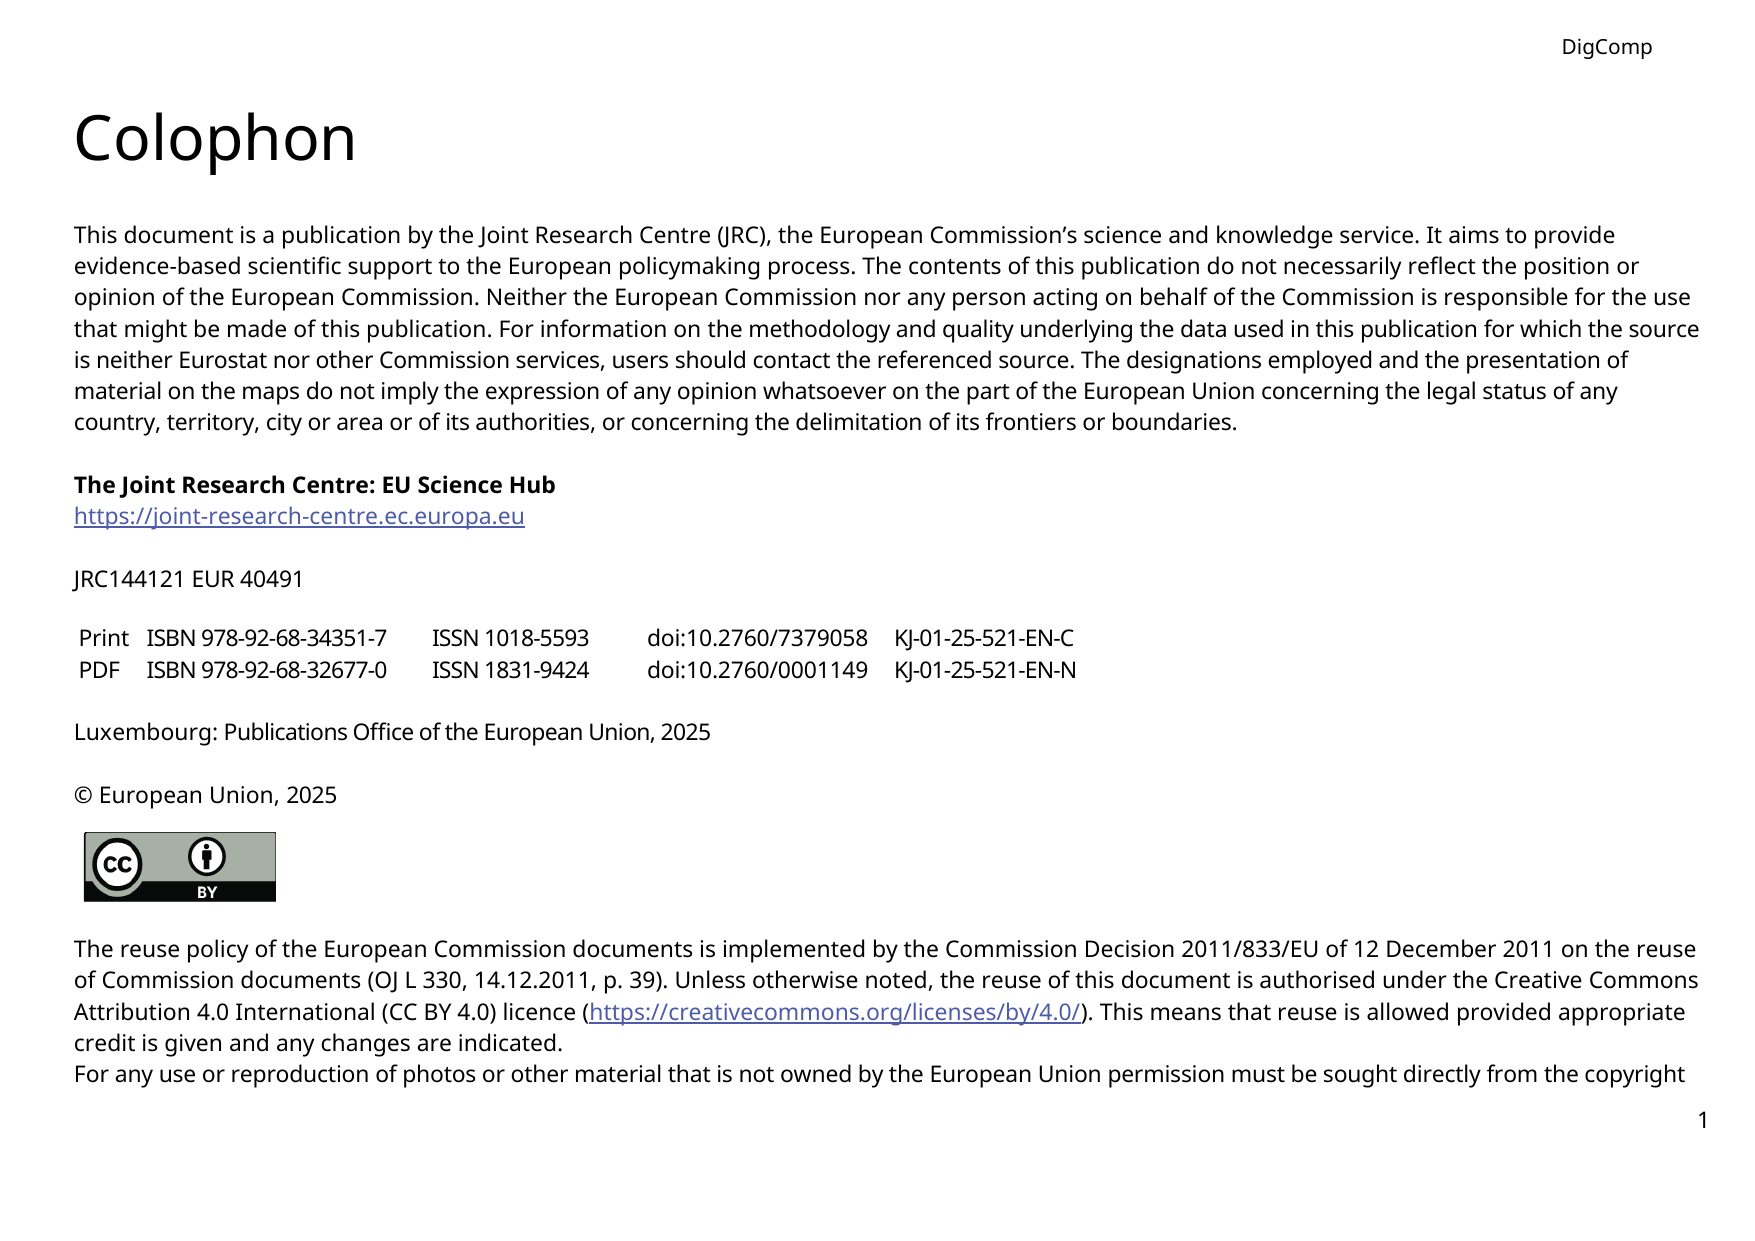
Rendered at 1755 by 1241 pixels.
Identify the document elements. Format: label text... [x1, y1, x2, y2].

table_header KJ-01-25-521-EN-C [894, 622, 1096, 653]
text The Joint Research Centre: EU Science Hub [74, 469, 1710, 500]
text JRC144121 EUR 40491 [74, 563, 1710, 594]
table_cell ISSN 1831-9424 [432, 654, 647, 685]
table_header doi:10.2760/7379058 [647, 622, 894, 653]
text This document is a publication by the Joint Research Centre (JRC), the European Commission’s science and knowledge service. It aims to provide evidence-based scientific support to the European policymaking process. The contents of this publication do not necessarily reflect the position or opinion of the European Commission. Neither the European Commission nor any person acting on behalf of the Commission is responsible for the use that might be made of this publication. For information on the methodology and quality underlying the data used in this publication for which the source is neither Eurostat nor other Commission services, users should contact the referenced source. The designations employed and the presentation of material on the maps do not imply the expression of any opinion whatsoever on the part of the European Union concerning the legal status of any country, territory, city or area or of its authorities, or concerning the delimitation of its frontiers or boundaries. [74, 219, 1710, 438]
table_cell ISBN 978-92-68-32677-0 [146, 654, 432, 685]
subtitle Colophon [74, 94, 1710, 179]
text For any use or reproduction of photos or other material that is not owned by the European Union permission must be sought directly from the copyright [74, 1058, 1710, 1089]
text Luxembourg: Publications Office of the European Union, 2025 [74, 716, 1710, 747]
table_cell doi:10.2760/0001149 [647, 654, 894, 685]
table_cell KJ-01-25-521-EN-N [894, 654, 1096, 685]
text https://joint-research-centre.ec.europa.eu [74, 500, 1710, 531]
table_header ISSN 1018-5593 [432, 622, 647, 653]
table_header Print [78, 622, 146, 653]
text The reuse policy of the European Commission documents is implemented by the Commission Decision 2011/833/EU of 12 December 2011 on the reuse of Commission documents (OJ L 330, 14.12.2011, p. 39). Unless otherwise noted, the reuse of this document is authorised under the Creative Commons Attribution 4.0 International (CC BY 4.0) licence (https://creativecommons.org/licenses/by/4.0/). This means that reuse is allowed provided appropriate credit is given and any changes are indicated. [74, 933, 1710, 1058]
text © European Union, 2025 [74, 778, 1710, 810]
table_header ISBN 978-92-68-34351-7 [146, 622, 432, 653]
table_cell PDF [78, 654, 146, 685]
